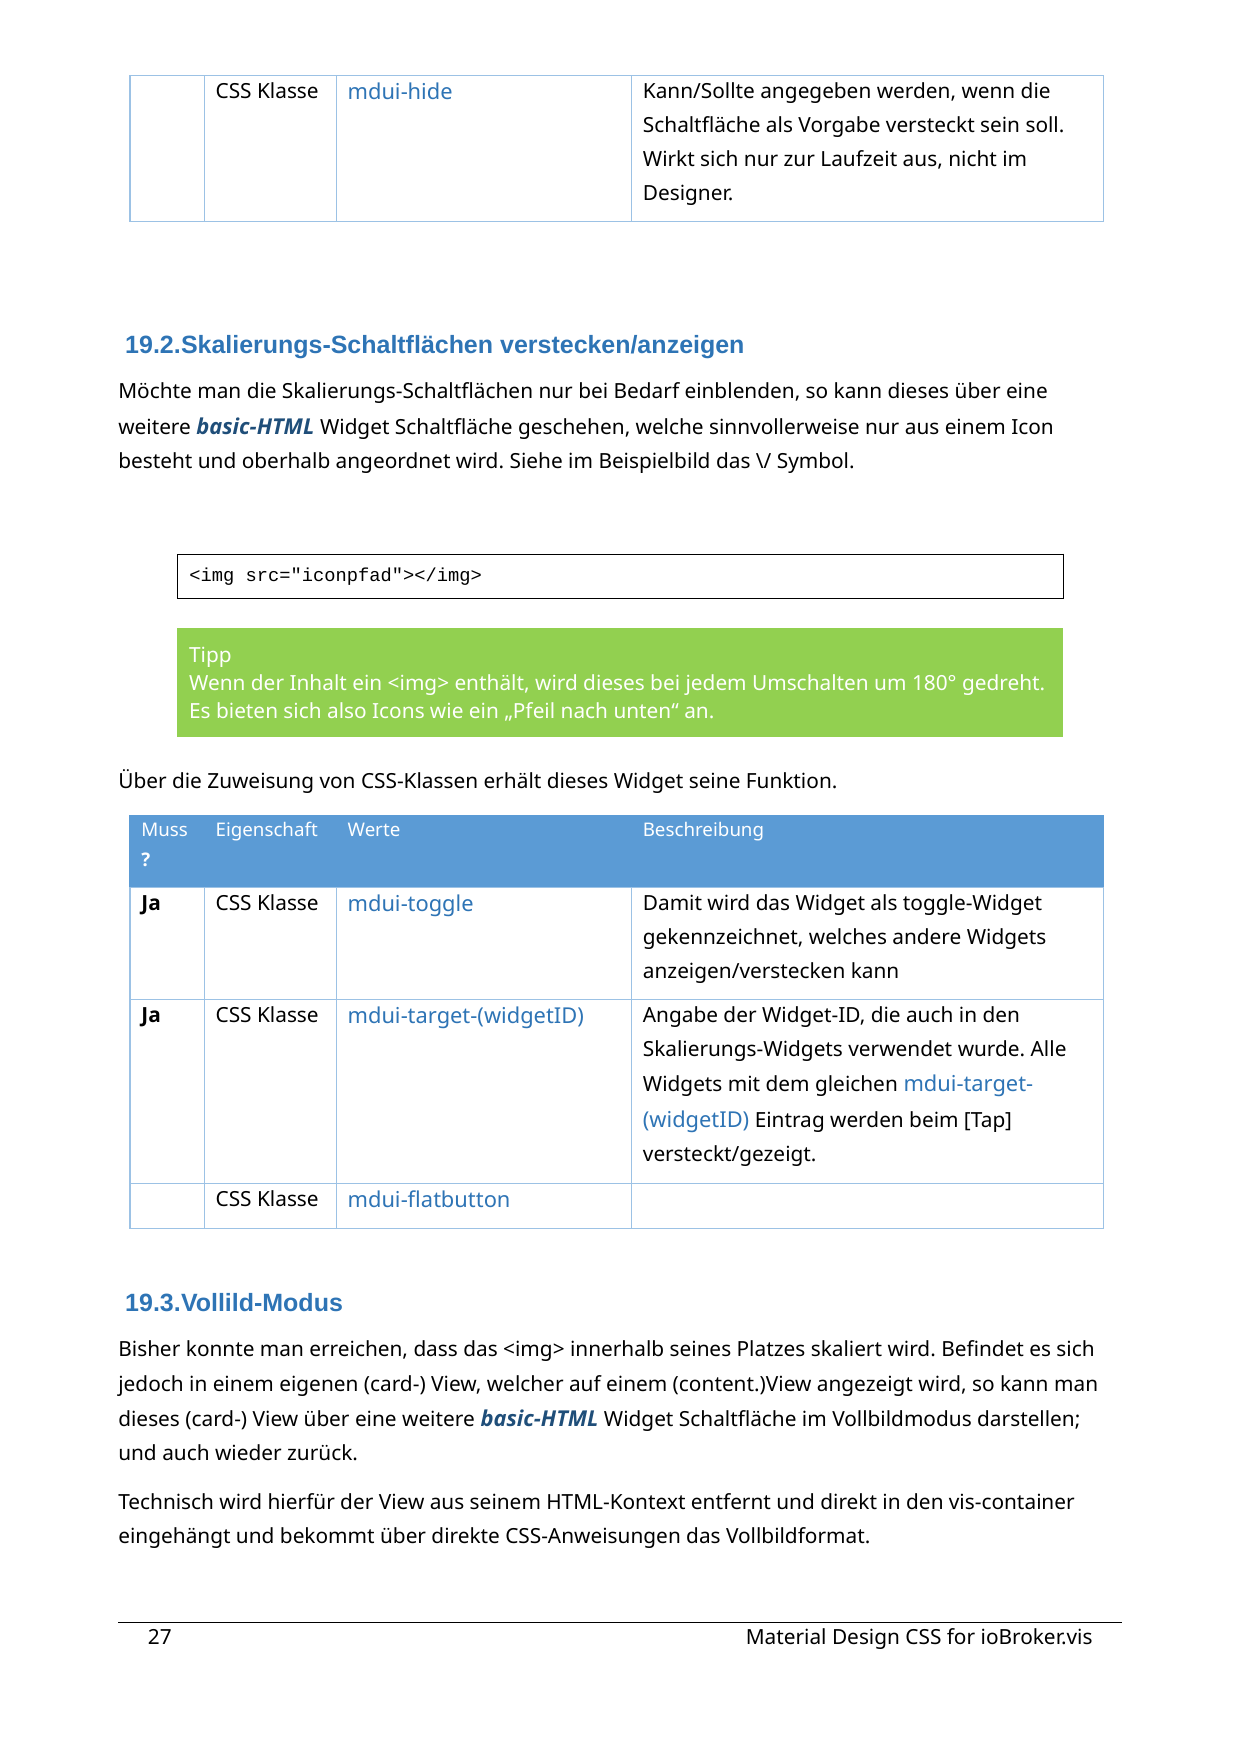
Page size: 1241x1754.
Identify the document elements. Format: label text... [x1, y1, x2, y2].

text Tipp Wenn der Inhalt ein <img> enthält, wird dieses bei jedem Umschalten um 180° gedreht. Es bieten sich also Icons wie ein „Pfeil nach unten“ an. [177, 628, 1063, 737]
table_cell Angabe der Widget-ID, die auch in den Skalierungs-Widgets verwendet wurde. Alle Widgets mit dem gleichen mdui-target-(widgetID) Eintrag werden beim [Tap] versteckt/gezeigt. [632, 1000, 1103, 1183]
table_cell CSS Klasse [205, 888, 336, 999]
subtitle Vollild-Modus [118, 1288, 1122, 1317]
table_cell Ja [131, 888, 204, 999]
table_cell Damit wird das Widget als toggle-Widget gekennzeichnet, welches andere Widgets anzeigen/verstecken kann [632, 888, 1103, 999]
table_cell mdui-toggle [337, 888, 631, 999]
table_cell [632, 1184, 1103, 1228]
table_cell mdui-flatbutton [337, 1184, 631, 1228]
table_cell CSS Klasse [205, 1184, 336, 1228]
table_header Beschreibung [631, 816, 1103, 887]
text Bisher konnte man erreichen, dass das <img> innerhalb seines Platzes skaliert wird. Befindet es sich jedoch in einem eigenen (card-) View, welcher auf einem (content.)View angezeigt wird, so kann man dieses (card-) View über eine weitere basic-HTML Widget Schaltfläche im Vollbildmodus darstellen; und auch wieder zurück. [118, 1334, 1122, 1467]
table_header Muss? [131, 816, 204, 887]
table_cell CSS Klasse [205, 76, 336, 221]
subtitle Skalierungs-Schaltflächen verstecken/anzeigen [118, 330, 1122, 359]
text Technisch wird hierfür der View aus seinem HTML-Kontext entfernt und direkt in den vis-container eingehängt und bekommt über direkte CSS-Anweisungen das Vollbildformat. [118, 1487, 1122, 1549]
table_header Werte [336, 816, 631, 887]
table_cell Ja [131, 1000, 204, 1183]
text <img src="iconpfad"></img> [178, 555, 1063, 598]
table_header Eigenschaft [204, 816, 336, 887]
table_cell [131, 1184, 204, 1228]
table_cell mdui-hide [337, 76, 631, 221]
text Über die Zuweisung von CSS-Klassen erhält dieses Widget seine Funktion. [118, 766, 1122, 795]
table_cell mdui-target-(widgetID) [337, 1000, 631, 1183]
table_cell CSS Klasse [205, 1000, 336, 1183]
table_cell Kann/Sollte angegeben werden, wenn die Schaltfläche als Vorgabe versteckt sein soll. Wirkt sich nur zur Laufzeit aus, nicht im Designer. [632, 76, 1103, 221]
table_cell [131, 76, 204, 221]
text Möchte man die Skalierungs-Schaltflächen nur bei Bedarf einblenden, so kann dieses über eine weitere basic-HTML Widget Schaltfläche geschehen, welche sinnvollerweise nur aus einem Icon besteht und oberhalb angeordnet wird. Siehe im Beispielbild das \/ Symbol. [118, 376, 1122, 475]
